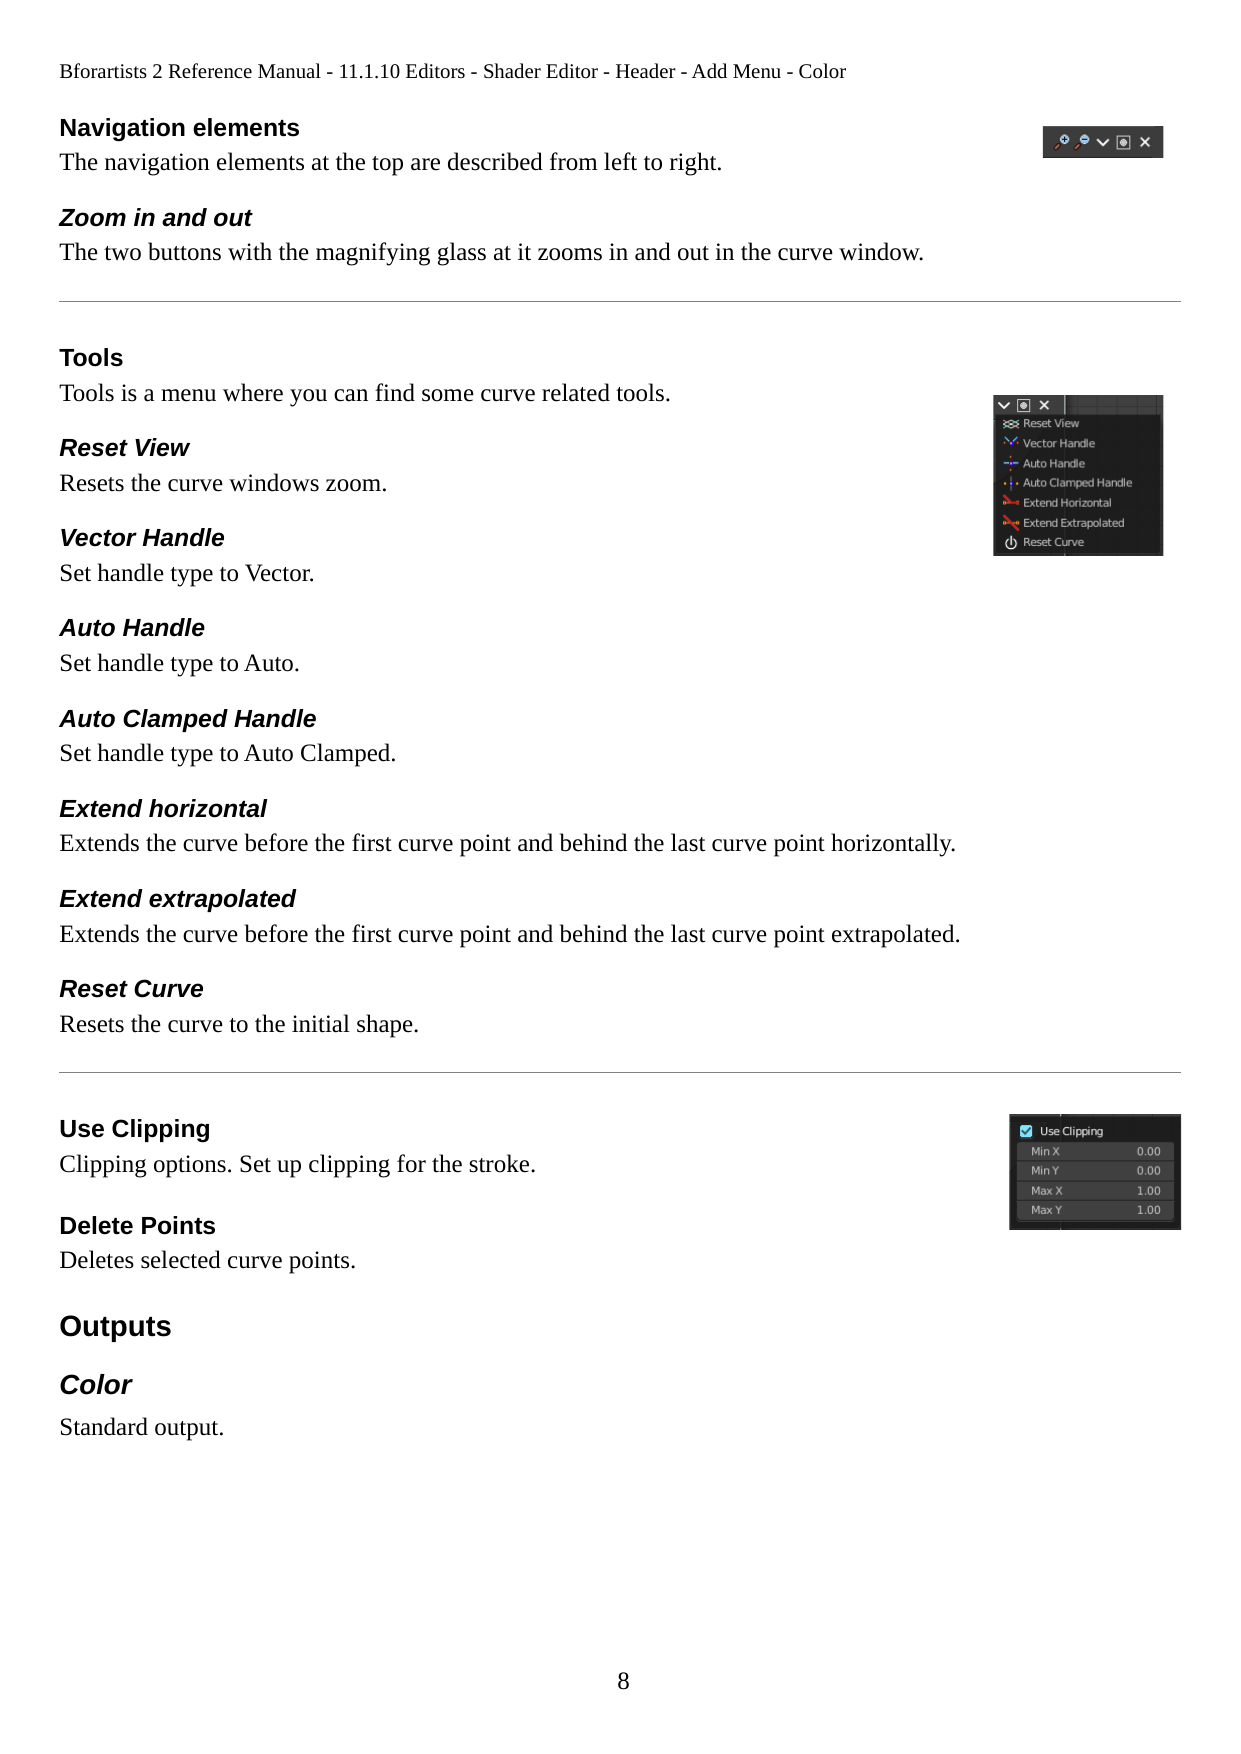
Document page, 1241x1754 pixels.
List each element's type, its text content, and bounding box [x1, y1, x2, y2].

text Extends the curve before the first curve point and behind the last curve point horizontally. [59, 828, 1181, 857]
text The navigation elements at the top are described from left to right. [59, 147, 1181, 176]
subtitle Auto Clamped Handle [59, 704, 1181, 732]
subtitle Navigation elements [59, 113, 1181, 141]
text Extends the curve before the first curve point and behind the last curve point extrapolated. [59, 919, 1181, 947]
subtitle Color [59, 1368, 1181, 1400]
text Set handle type to Vector. [59, 558, 1181, 587]
subtitle Extend extrapolated [59, 884, 1181, 912]
subtitle Delete Points [59, 1211, 1181, 1239]
subtitle Zoom in and out [59, 203, 1181, 231]
picture [993, 395, 1164, 556]
subtitle Auto Handle [59, 613, 1181, 642]
text Set handle type to Auto. [59, 648, 1181, 677]
text Standard output. [59, 1412, 1181, 1441]
picture [1009, 1114, 1182, 1230]
subtitle Tools [59, 343, 1181, 372]
picture [1042, 126, 1164, 158]
text The two buttons with the magnifying glass at it zooms in and out in the curve window. [59, 237, 1181, 266]
subtitle Use Clipping [59, 1114, 1009, 1143]
subtitle [1164, 433, 1181, 462]
text Resets the curve windows zoom. [59, 468, 993, 497]
subtitle Vector Handle [59, 523, 993, 552]
subtitle [1164, 523, 1181, 552]
text Resets the curve to the initial shape. [59, 1009, 1181, 1037]
text Tools is a menu where you can find some curve related tools. [59, 378, 1181, 407]
subtitle Extend horizontal [59, 794, 1181, 822]
subtitle Reset Curve [59, 974, 1181, 1002]
text Deletes selected curve points. [59, 1246, 1181, 1274]
text Clipping options. Set up clipping for the stroke. [59, 1149, 1009, 1178]
text Set handle type to Auto Clamped. [59, 738, 1181, 767]
subtitle Outputs [59, 1309, 1181, 1343]
subtitle Reset View [59, 433, 993, 462]
